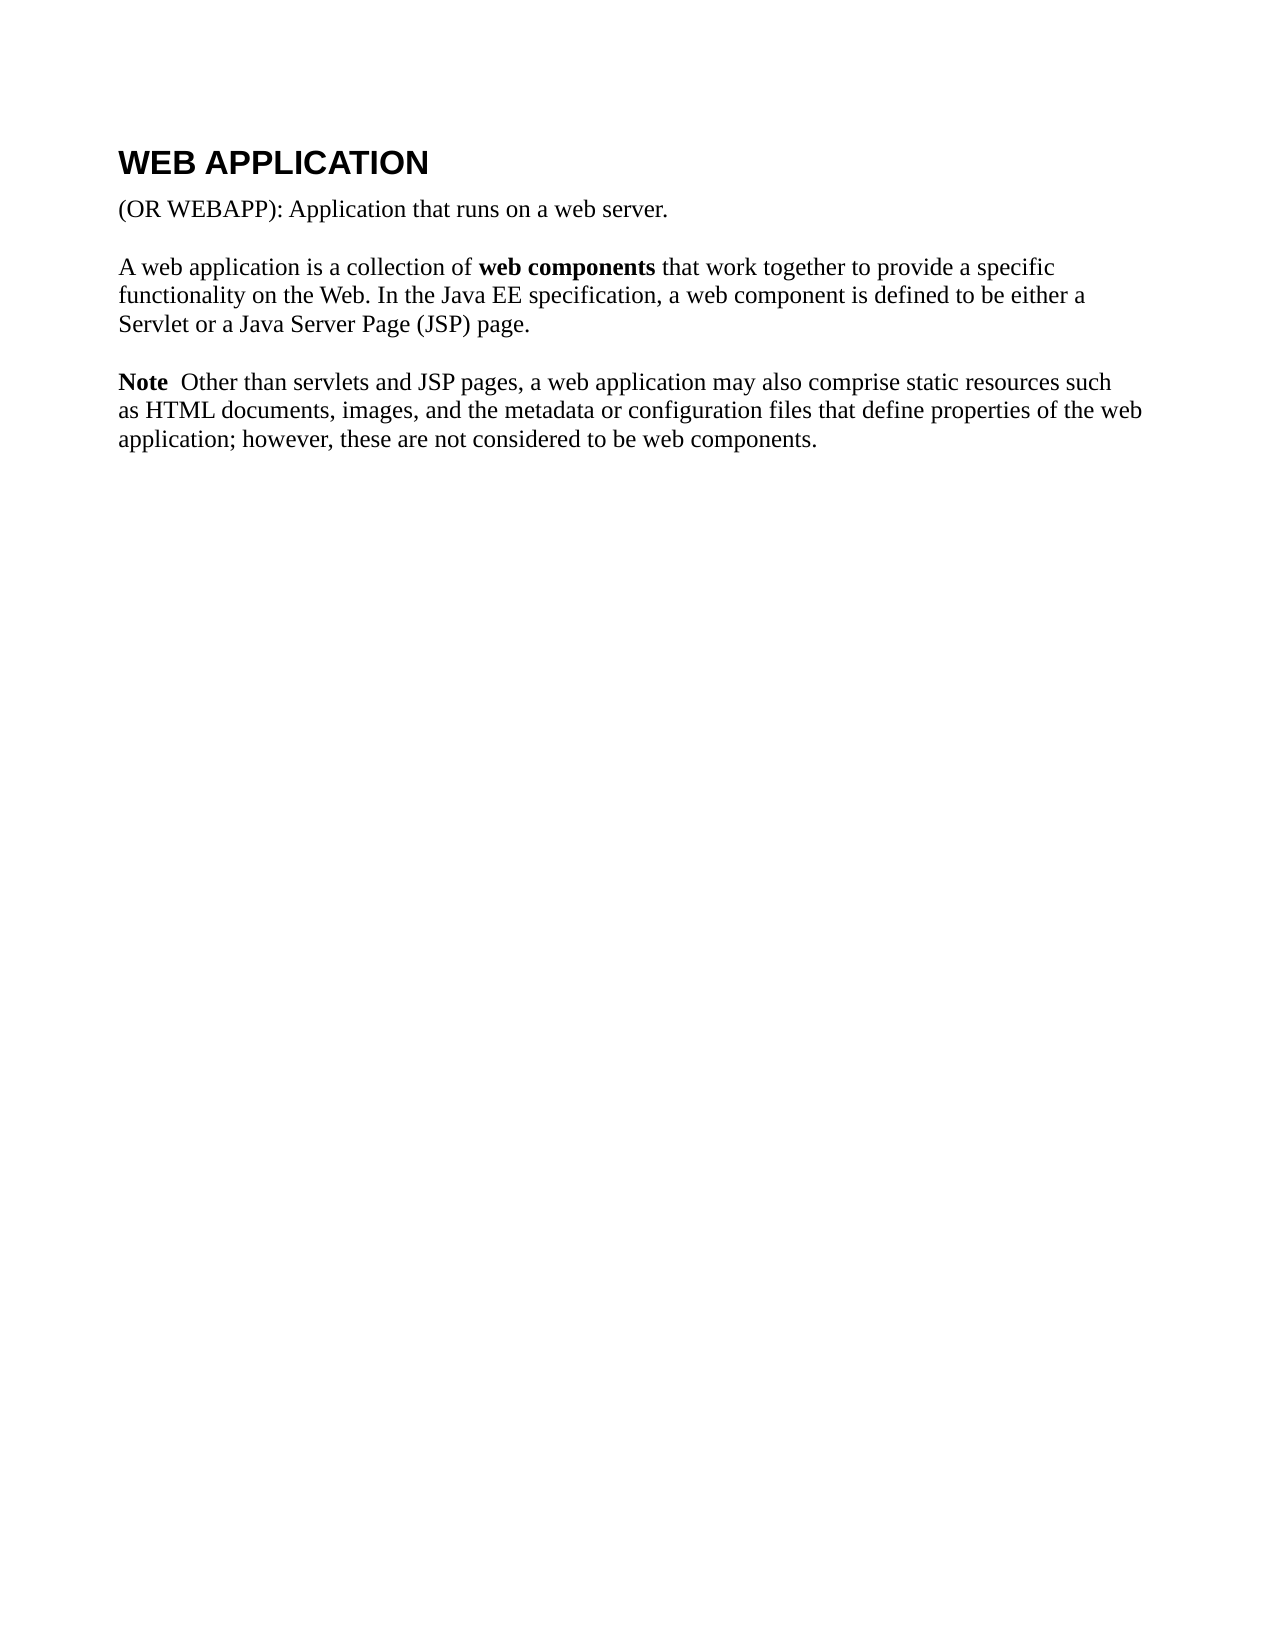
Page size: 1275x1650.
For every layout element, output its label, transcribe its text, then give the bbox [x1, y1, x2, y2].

text application; however, these are not considered to be web components. [118, 424, 1157, 453]
text (OR WEBAPP): Application that runs on a web server. [118, 194, 1157, 223]
text Note Other than servlets and JSP pages, a web application may also comprise static resources such [118, 367, 1157, 396]
text A web application is a collection of web components that work together to provide a specific [118, 252, 1157, 281]
text Servlet or a Java Server Page (JSP) page. [118, 309, 1157, 338]
text functionality on the Web. In the Java EE specification, a web component is defined to be either a [118, 281, 1157, 309]
subtitle WEB APPLICATION [118, 143, 1157, 182]
text as HTML documents, images, and the metadata or configuration files that define properties of the web [118, 396, 1157, 424]
